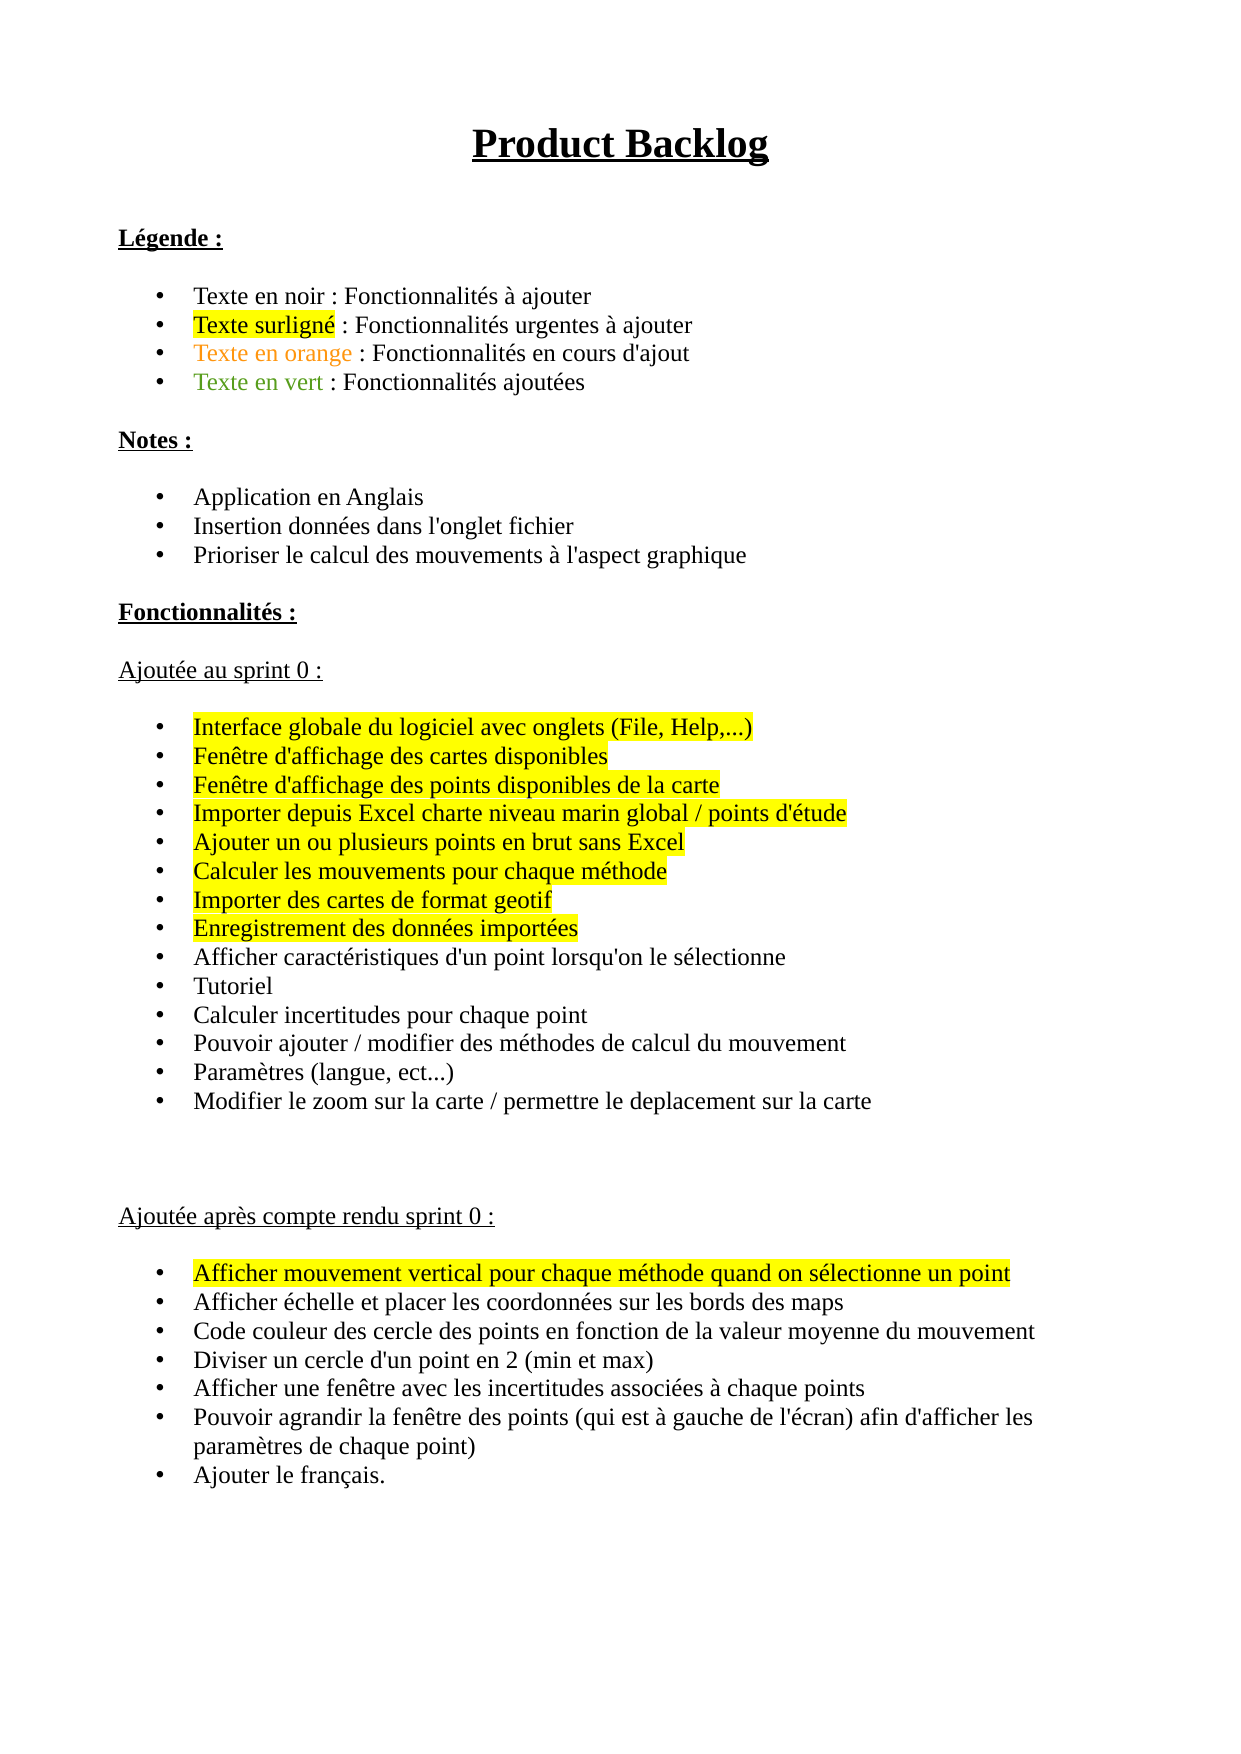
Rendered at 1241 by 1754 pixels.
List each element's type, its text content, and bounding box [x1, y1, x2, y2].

list Texte en noir : Fonctionnalités à ajouter [156, 281, 1122, 310]
list Diviser un cercle d'un point en 2 (min et max) [156, 1345, 1122, 1373]
text Ajoutée après compte rendu sprint 0 : [118, 1201, 1122, 1230]
list Ajouter un ou plusieurs points en brut sans Excel [156, 827, 1122, 856]
list Application en Anglais [156, 482, 1122, 511]
list Importer depuis Excel charte niveau marin global / points d'étude [156, 798, 1122, 827]
list Interface globale du logiciel avec onglets (File, Help,...) [156, 712, 1122, 741]
list Texte en orange : Fonctionnalités en cours d'ajout [156, 338, 1122, 367]
list Prioriser le calcul des mouvements à l'aspect graphique [156, 540, 1122, 568]
list Texte en vert : Fonctionnalités ajoutées [156, 367, 1122, 396]
list Pouvoir agrandir la fenêtre des points (qui est à gauche de l'écran) afin d'afficher les paramètres de chaque point) [156, 1402, 1122, 1460]
list Fenêtre d'affichage des points disponibles de la carte [156, 770, 1122, 798]
list Fenêtre d'affichage des cartes disponibles [156, 741, 1122, 770]
list Afficher échelle et placer les coordonnées sur les bords des maps [156, 1287, 1122, 1316]
list Texte surligné : Fonctionnalités urgentes à ajouter [156, 310, 1122, 338]
list Enregistrement des données importées [156, 913, 1122, 942]
list Calculer les mouvements pour chaque méthode [156, 856, 1122, 885]
list Afficher mouvement vertical pour chaque méthode quand on sélectionne un point [156, 1258, 1122, 1287]
list Ajouter le français. [156, 1460, 1122, 1488]
list Insertion données dans l'onglet fichier [156, 511, 1122, 540]
list Tutoriel [156, 971, 1122, 1000]
list Importer des cartes de format geotif [156, 885, 1122, 913]
text Fonctionnalités : [118, 597, 1122, 626]
list Pouvoir ajouter / modifier des méthodes de calcul du mouvement [156, 1028, 1122, 1057]
text Notes : [118, 425, 1122, 453]
list Paramètres (langue, ect...) [156, 1057, 1122, 1086]
list Code couleur des cercle des points en fonction de la valeur moyenne du mouvement [156, 1316, 1122, 1345]
list Afficher une fenêtre avec les incertitudes associées à chaque points [156, 1373, 1122, 1402]
text Ajoutée au sprint 0 : [118, 655, 1122, 683]
list Afficher caractéristiques d'un point lorsqu'on le sélectionne [156, 942, 1122, 971]
list Calculer incertitudes pour chaque point [156, 1000, 1122, 1028]
list Modifier le zoom sur la carte / permettre le deplacement sur la carte [156, 1086, 1122, 1115]
text Product Backlog [118, 118, 1122, 166]
text Légende : [118, 223, 1122, 252]
